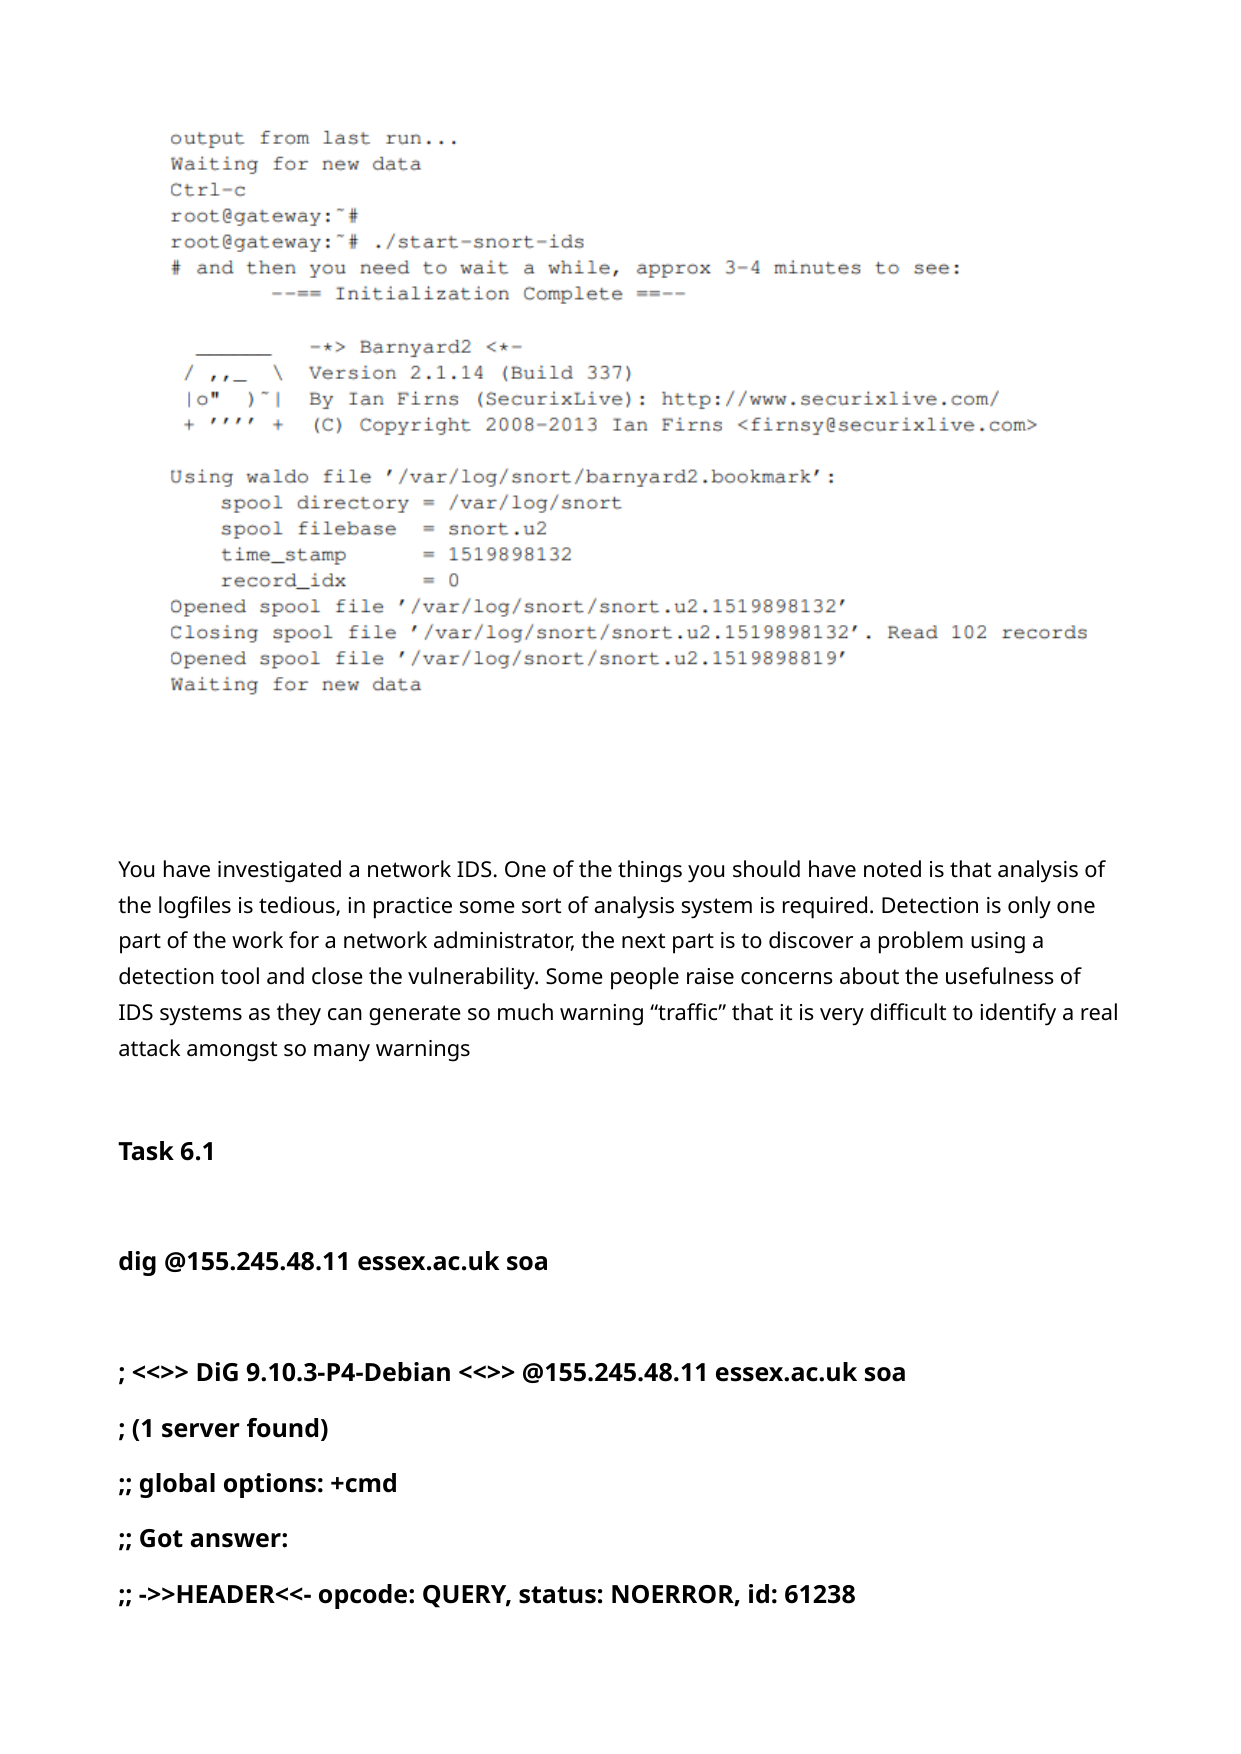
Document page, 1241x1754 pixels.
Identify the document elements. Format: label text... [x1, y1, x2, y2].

text dig @155.245.48.11 essex.ac.uk soa [118, 1244, 1122, 1278]
text Task 6.1 [118, 1133, 1122, 1167]
text You have investigated a network IDS. One of the things you should have noted is that analysis of the logfiles is tedious, in practice some sort of analysis system is required. Detection is only one part of the work for a network administrator, the next part is to discover a problem using a detection tool and close the vulnerability. Some people raise concerns about the usefulness of IDS systems as they can generate so much warning “traffic” that it is very difficult to identify a real attack amongst so many warnings [118, 854, 1122, 1062]
text ;; Got answer: [118, 1521, 1122, 1555]
picture [118, 118, 1123, 699]
text ;; global options: +cmd [118, 1466, 1122, 1500]
text ; <<>> DiG 9.10.3-P4-Debian <<>> @155.245.48.11 essex.ac.uk soa [118, 1355, 1122, 1389]
text ; (1 server found) [118, 1410, 1122, 1444]
text ;; ->>HEADER<<- opcode: QUERY, status: NOERROR, id: 61238 [118, 1577, 1122, 1611]
